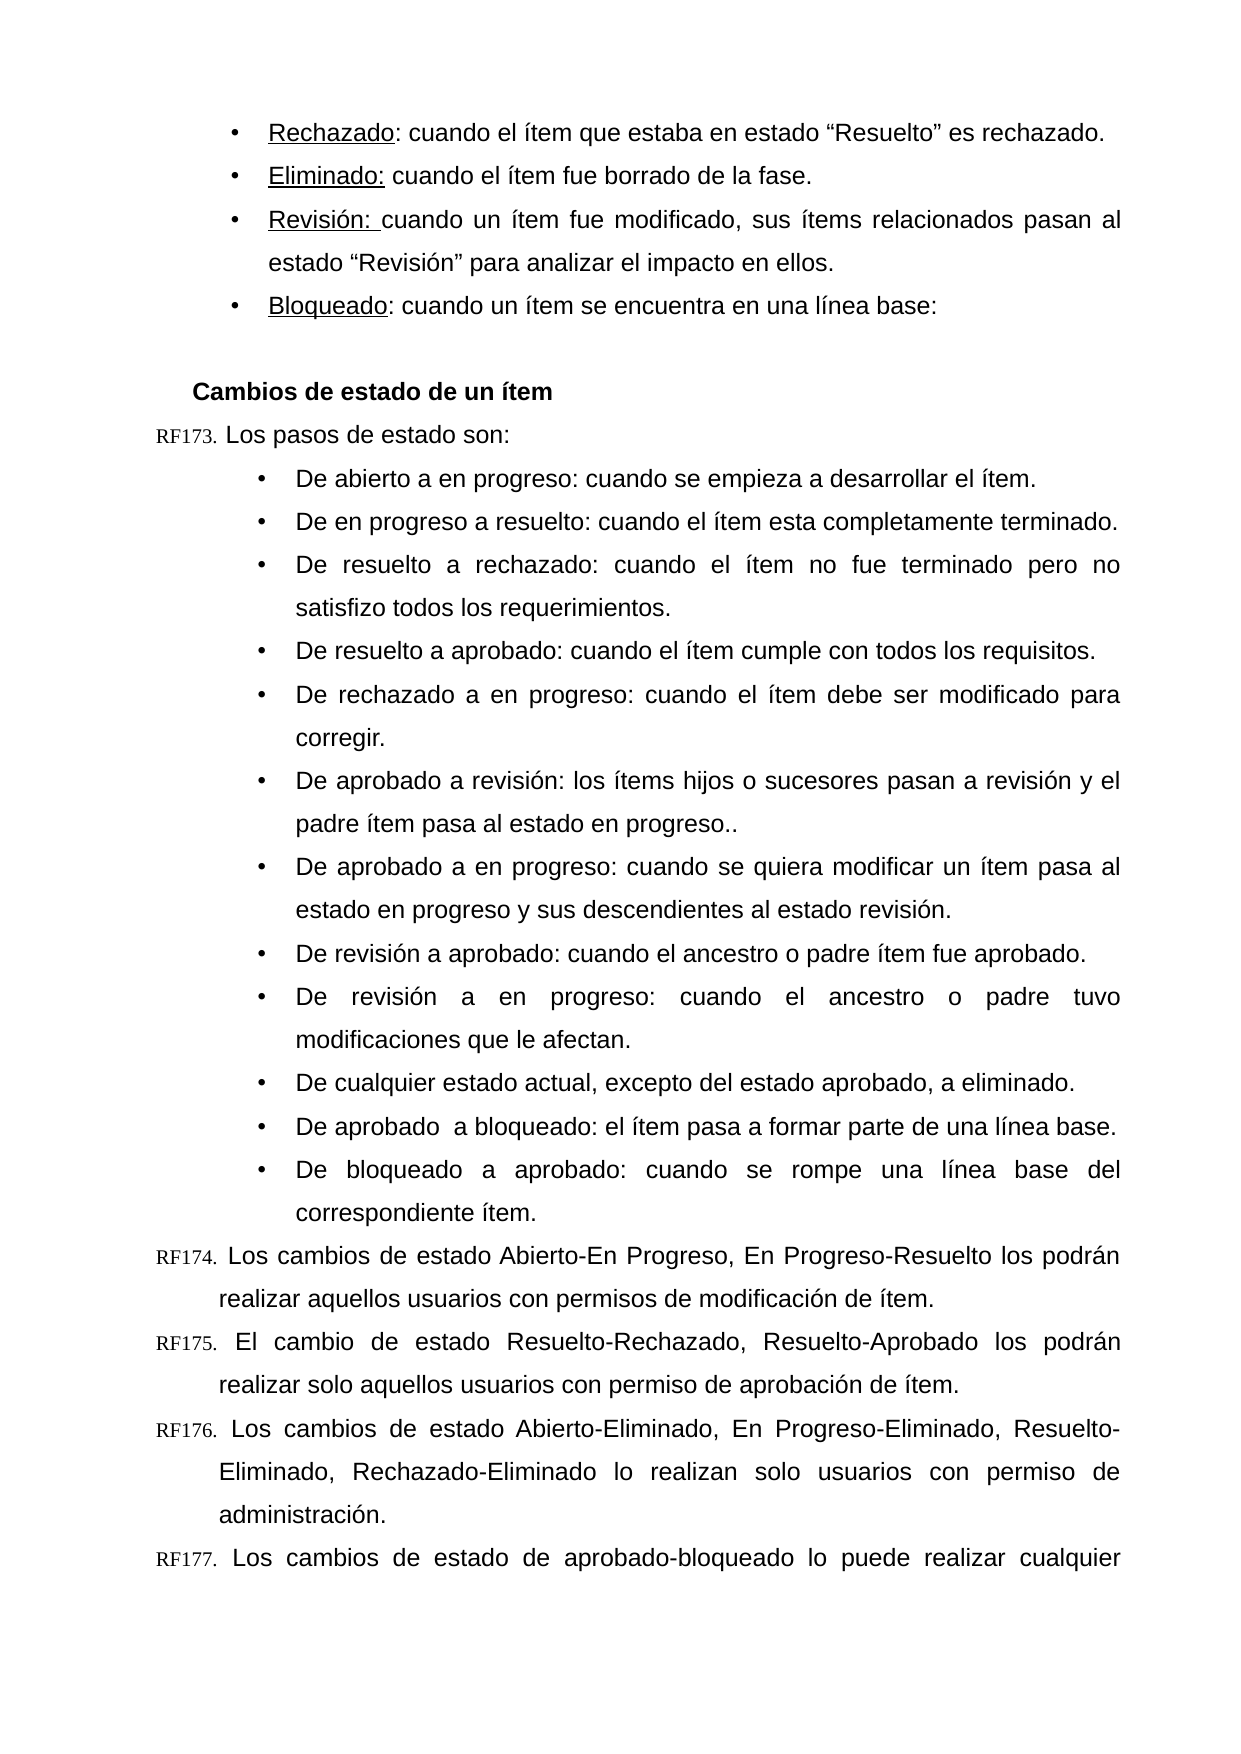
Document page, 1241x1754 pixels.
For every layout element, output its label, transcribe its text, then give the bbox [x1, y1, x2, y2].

list Los pasos de estado son: [156, 420, 1122, 449]
list De aprobado a en progreso: cuando se quiera modificar un ítem pasa al estado en progreso y sus descendientes al estado revisión. [257, 852, 1122, 924]
list De rechazado a en progreso: cuando el ítem debe ser modificado para corregir. [257, 679, 1122, 752]
list Los cambios de estado Abierto-En Progreso, En Progreso-Resuelto los podrán realizar aquellos usuarios con permisos de modificación de ítem. [156, 1241, 1122, 1313]
list De aprobado a bloqueado: el ítem pasa a formar parte de una línea base. [257, 1111, 1122, 1140]
list De resuelto a rechazado: cuando el ítem no fue terminado pero no satisfizo todos los requerimientos. [257, 550, 1122, 622]
list De en progreso a resuelto: cuando el ítem esta completamente terminado. [257, 507, 1122, 536]
list De abierto a en progreso: cuando se empieza a desarrollar el ítem. [257, 463, 1122, 492]
list Rechazado: cuando el ítem que estaba en estado “Resuelto” es rechazado. [231, 118, 1122, 147]
list Eliminado: cuando el ítem fue borrado de la fase. [231, 161, 1122, 190]
list De cualquier estado actual, excepto del estado aprobado, a eliminado. [257, 1068, 1122, 1097]
list De resuelto a aprobado: cuando el ítem cumple con todos los requisitos. [257, 636, 1122, 665]
list De aprobado a revisión: los ítems hijos o sucesores pasan a revisión y el padre ítem pasa al estado en progreso.. [257, 766, 1122, 838]
list De revisión a en progreso: cuando el ancestro o padre tuvo modificaciones que le afectan. [257, 982, 1122, 1054]
list De bloqueado a aprobado: cuando se rompe una línea base del correspondiente ítem. [257, 1155, 1122, 1227]
list Revisión: cuando un ítem fue modificado, sus ítems relacionados pasan al estado “Revisión” para analizar el impacto en ellos. [231, 204, 1122, 277]
list El cambio de estado Resuelto-Rechazado, Resuelto-Aprobado los podrán realizar solo aquellos usuarios con permiso de aprobación de ítem. [156, 1327, 1122, 1399]
list De revisión a aprobado: cuando el ancestro o padre ítem fue aprobado. [257, 939, 1122, 967]
list Los cambios de estado de aprobado-bloqueado lo puede realizar cualquier [156, 1543, 1122, 1572]
text Cambios de estado de un ítem [118, 377, 1122, 406]
list Los cambios de estado Abierto-Eliminado, En Progreso-Eliminado, Resuelto-Eliminado, Rechazado-Eliminado lo realizan solo usuarios con permiso de administración. [156, 1413, 1122, 1528]
list Bloqueado: cuando un ítem se encuentra en una línea base: [231, 291, 1122, 320]
